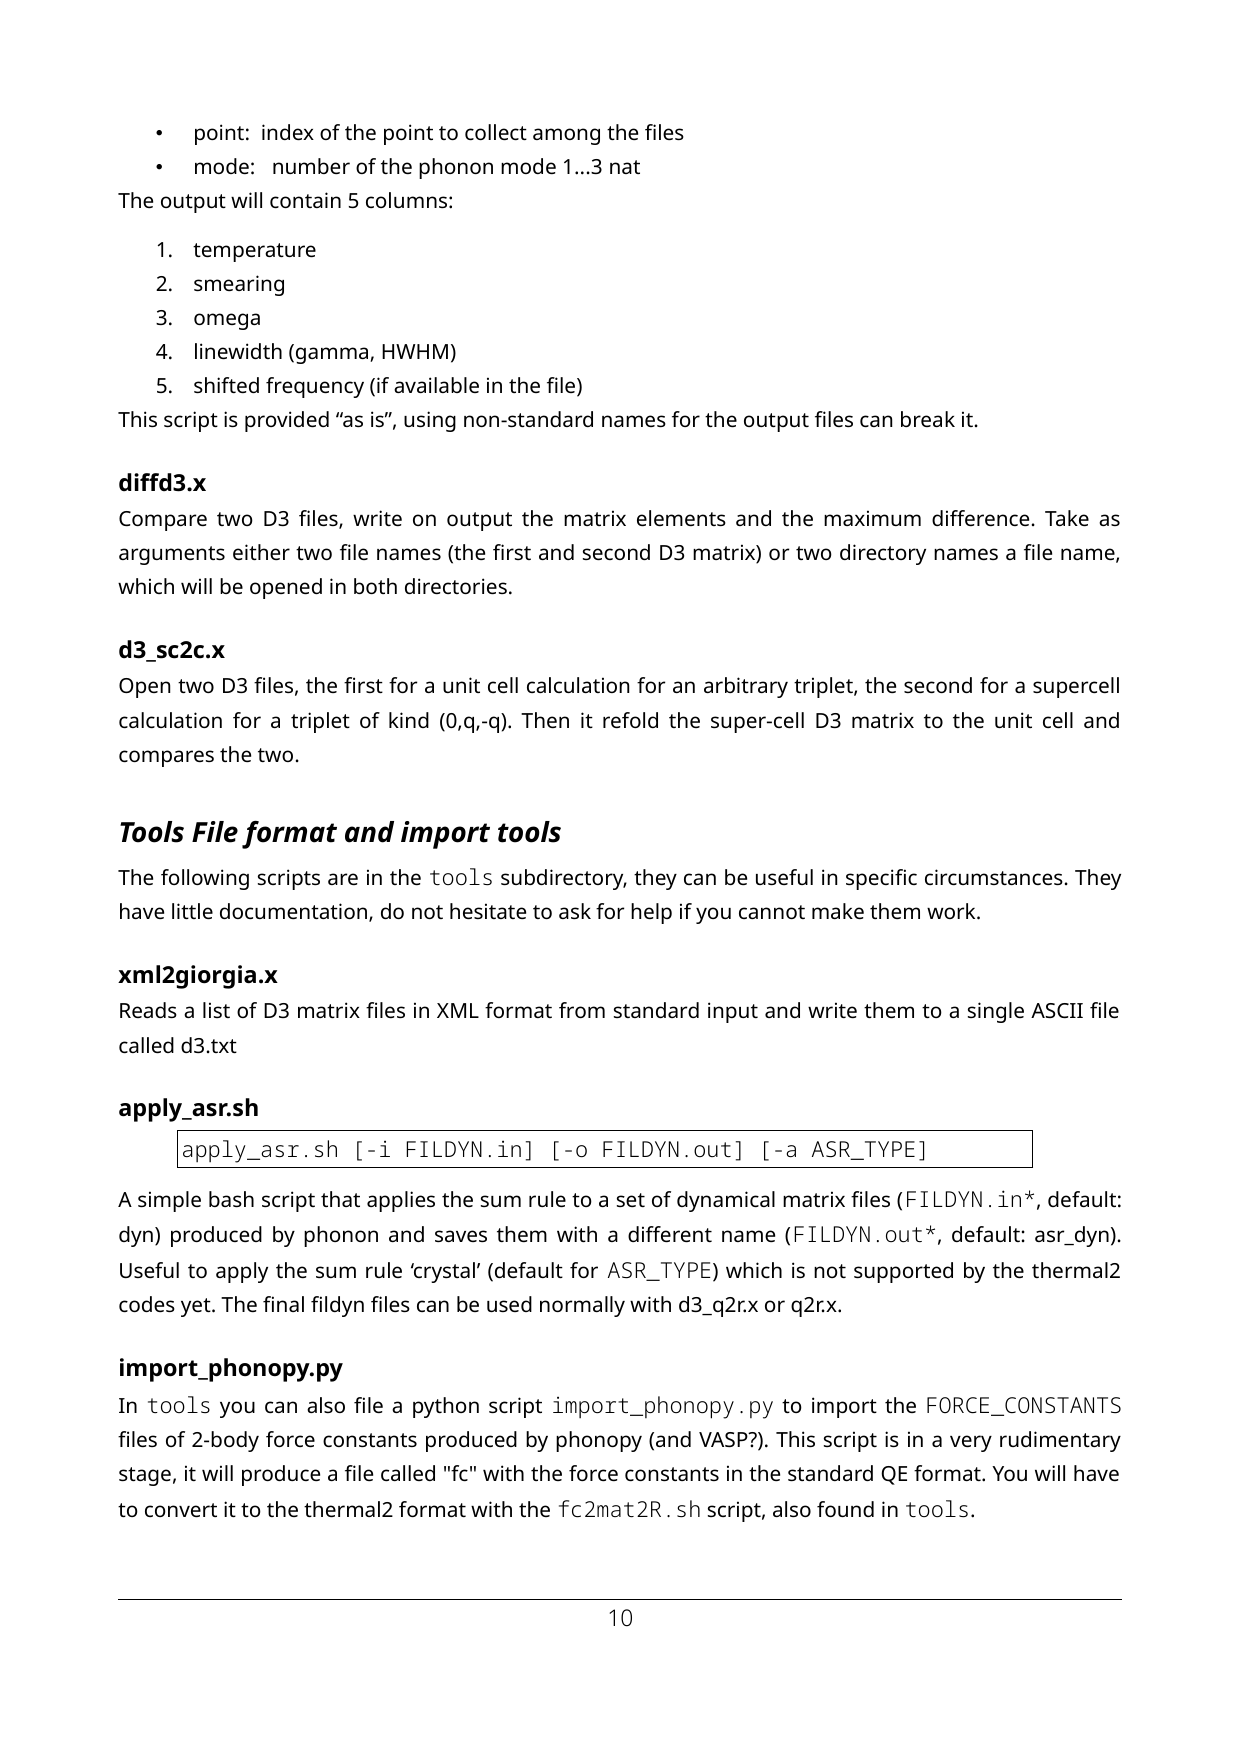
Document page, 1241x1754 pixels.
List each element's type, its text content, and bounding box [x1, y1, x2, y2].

list point: index of the point to collect among the files [156, 118, 1122, 147]
subtitle Tools File format and import tools [118, 812, 1122, 850]
text Reads a list of D3 matrix files in XML format from standard input and write them to a single ASCII file called d3.txt [118, 997, 1122, 1059]
text A simple bash script that applies the sum rule to a set of dynamical matrix files (FILDYN.in*, default: dyn) produced by phonon and saves them with a different name (FILDYN.out*, default: asr_dyn). Useful to apply the sum rule ‘crystal’ (default for ASR_TYPE) which is not supported by the thermal2 codes yet. The final fildyn files can be used normally with d3_q2r.x or q2r.x. [118, 1184, 1122, 1319]
text This script is provided “as is”, using non-standard names for the output files can break it. [118, 405, 1122, 434]
list linewidth (gamma, HWHM) [156, 337, 1122, 366]
list mode: number of the phonon mode 1...3 nat [156, 152, 1122, 181]
subtitle d3_sc2c.x [118, 634, 1122, 665]
text In tools you can also file a python script import_phonopy.py to import the FORCE_CONSTANTS files of 2-body force constants produced by phonopy (and VASP?). This script is in a very rudimentary stage, it will produce a file called "fc" with the force constants in the standard QE format. You will have to convert it to the thermal2 format with the fc2mat2R.sh script, also found in tools. [118, 1390, 1122, 1523]
subtitle apply_asr.sh [118, 1092, 1122, 1124]
list temperature [156, 235, 1122, 263]
text The following scripts are in the tools subdirectory, they can be useful in specific circumstances. They have little documentation, do not hesitate to ask for help if you cannot make them work. [118, 862, 1122, 926]
subtitle xml2giorgia.x [118, 959, 1122, 990]
subtitle diffd3.x [118, 466, 1122, 498]
text Compare two D3 files, write on output the matrix elements and the maximum difference. Take as arguments either two file names (the first and second D3 matrix) or two directory names a file name, which will be opened in both directories. [118, 504, 1122, 601]
text Open two D3 files, the first for a unit cell calculation for an arbitrary triplet, the second for a supercell calculation for a triplet of kind (0,q,-q). Then it refold the super-cell D3 matrix to the unit cell and compares the two. [118, 672, 1122, 768]
list smearing [156, 269, 1122, 297]
subtitle import_phonopy.py [118, 1352, 1122, 1383]
list shifted frequency (if available in the file) [156, 371, 1122, 399]
text The output will contain 5 columns: [118, 186, 1122, 215]
text apply_asr.sh [-i FILDYN.in] [-o FILDYN.out] [-a ASR_TYPE] [178, 1131, 1032, 1167]
list omega [156, 303, 1122, 331]
